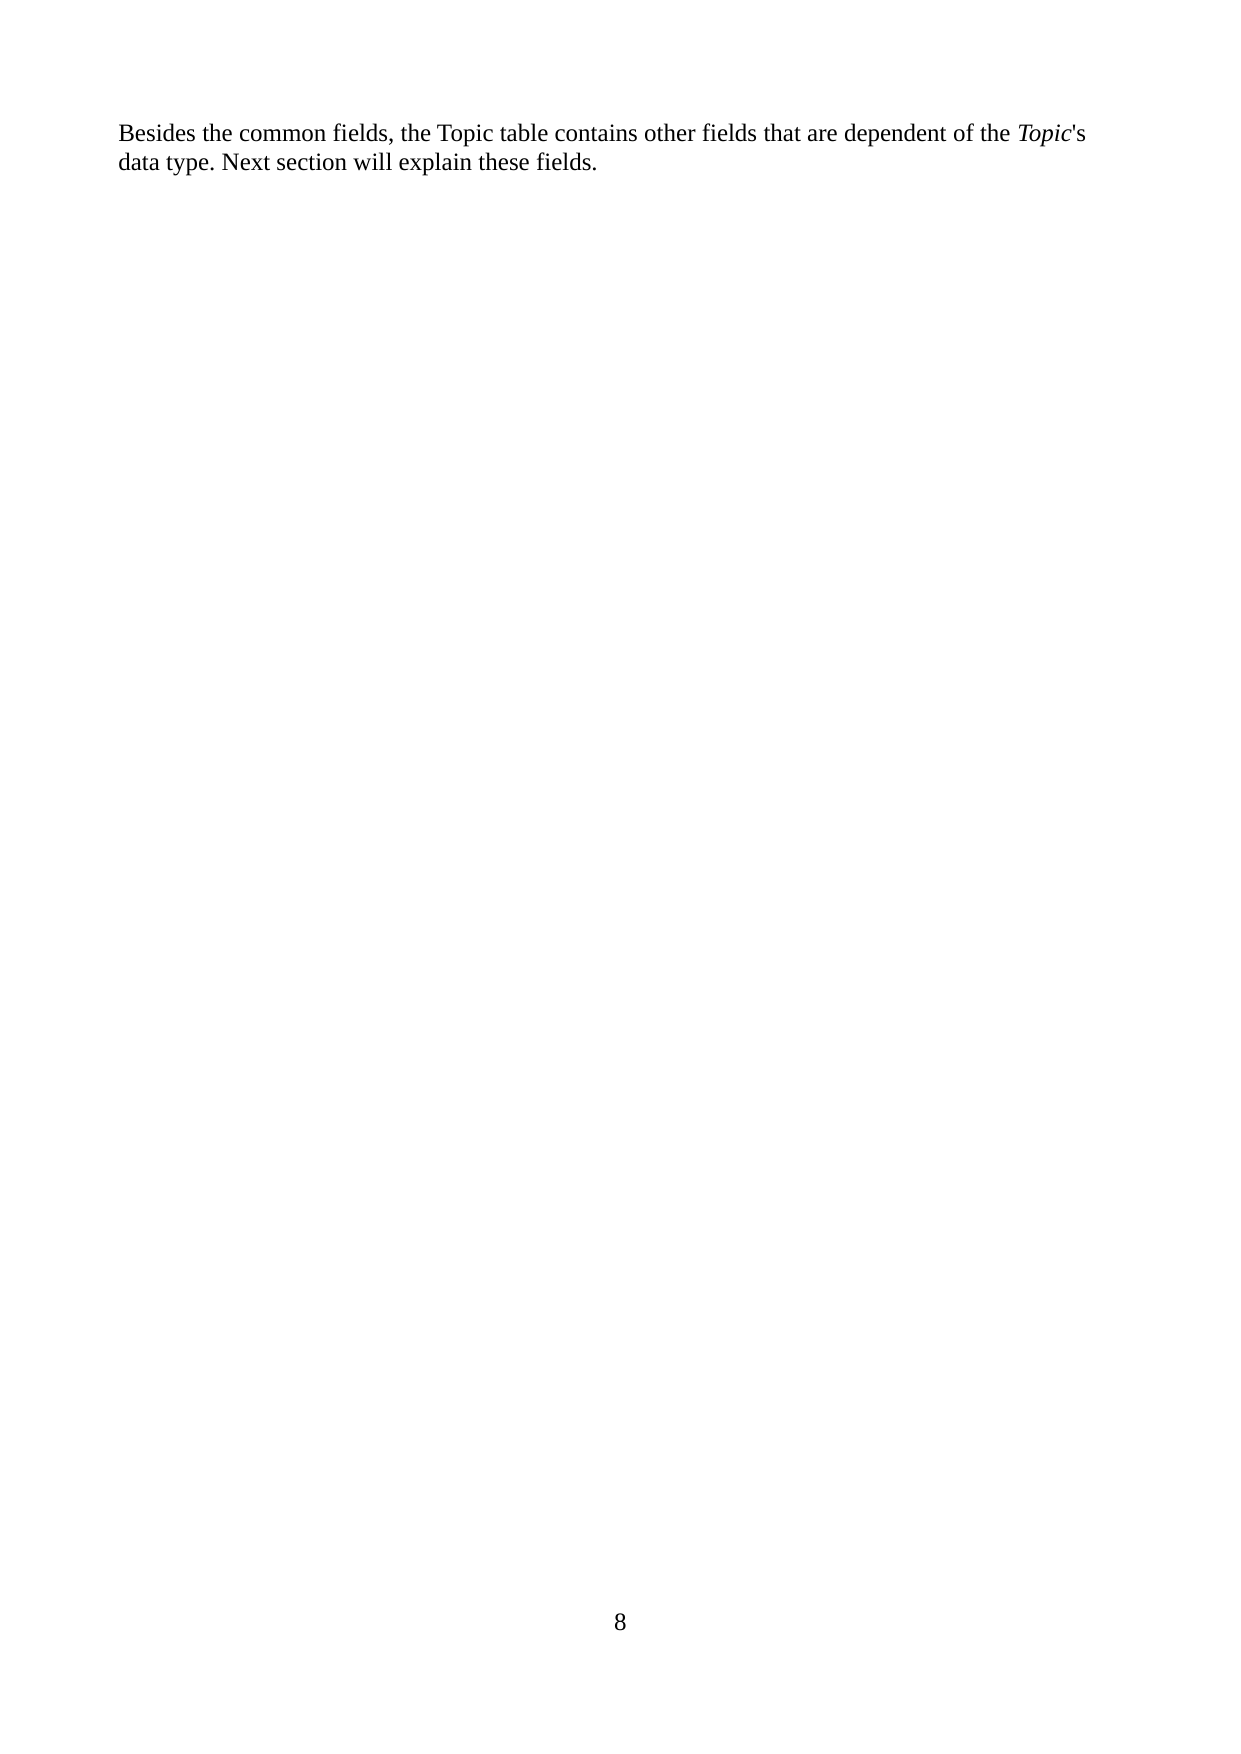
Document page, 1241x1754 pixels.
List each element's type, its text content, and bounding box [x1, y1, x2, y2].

text Besides the common fields, the Topic table contains other fields that are dependent of the Topic's data type. Next section will explain these fields. [118, 118, 1122, 176]
